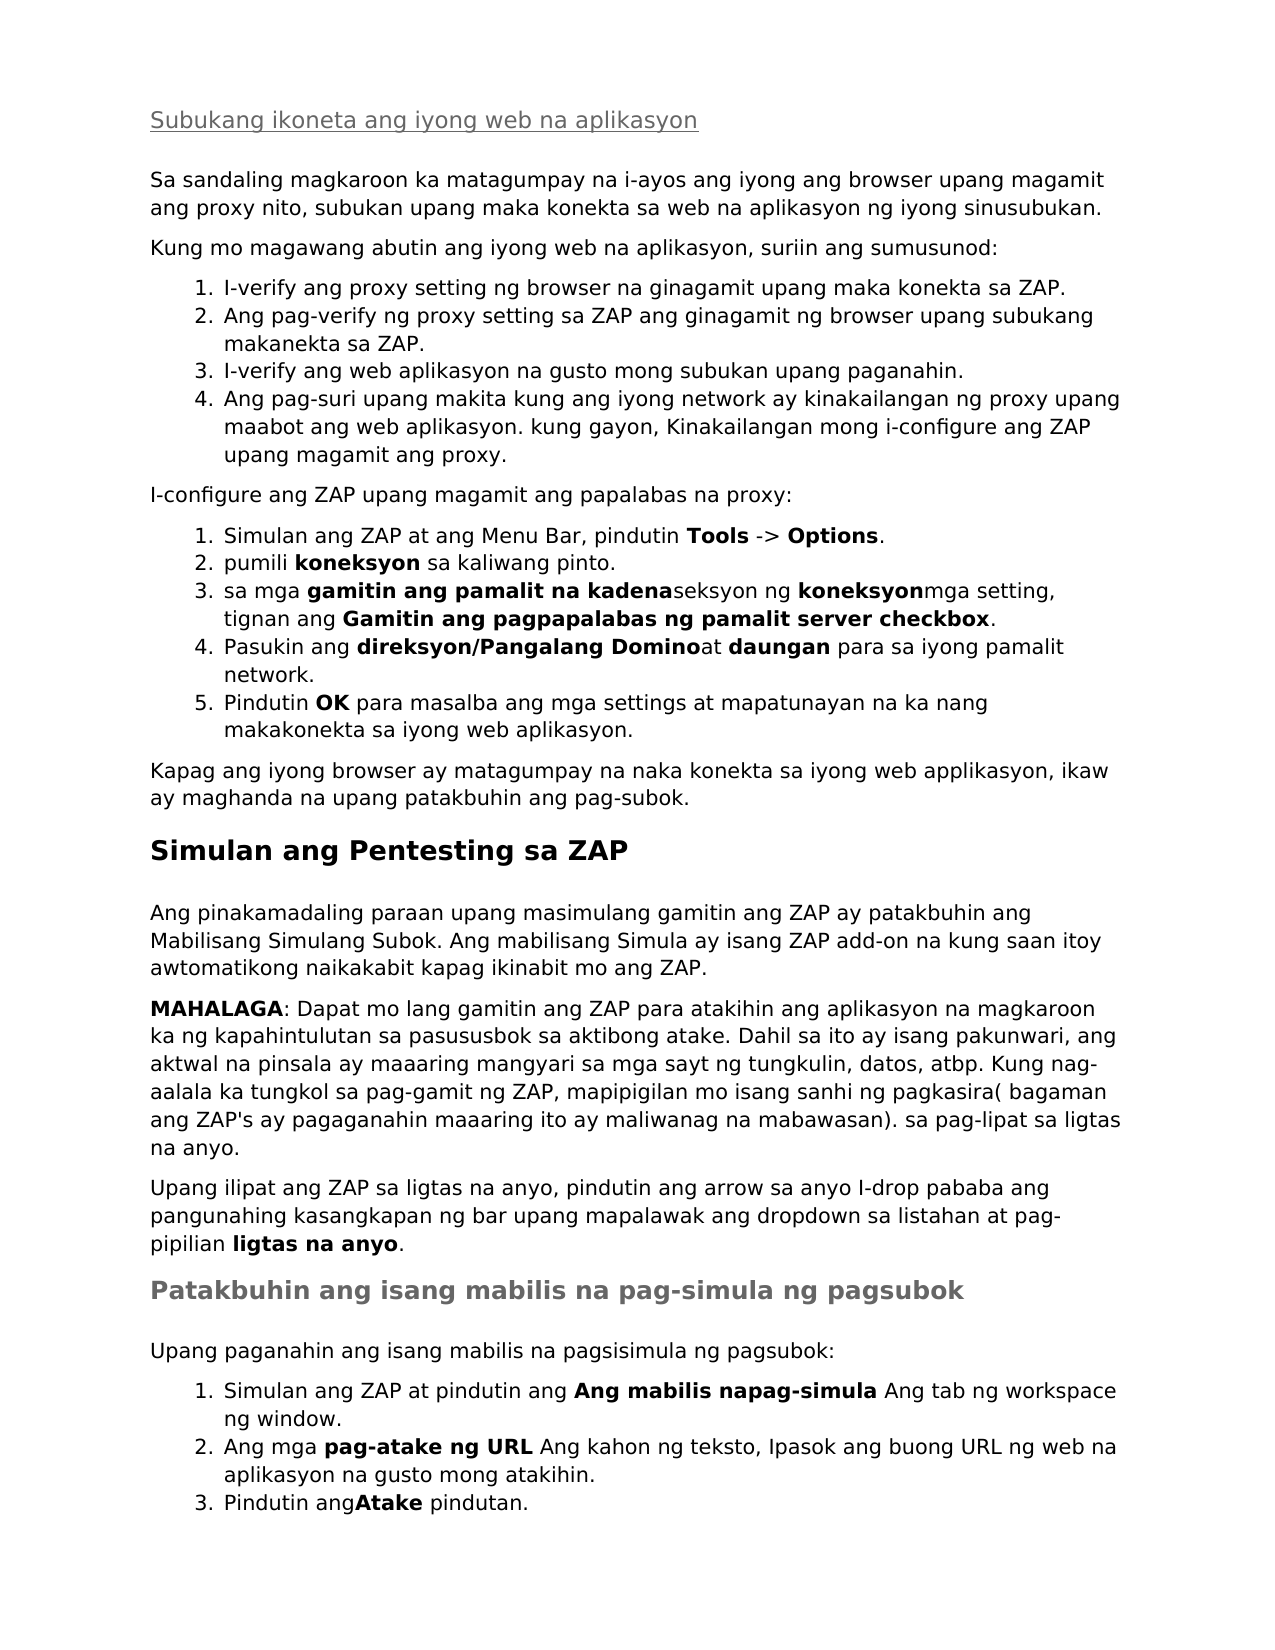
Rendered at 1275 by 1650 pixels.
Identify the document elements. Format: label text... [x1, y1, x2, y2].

list Ang pag-verify ng proxy setting sa ZAP ang ginagamit ng browser upang subukang makanekta sa ZAP. [194, 304, 1125, 356]
list Pasukin ang direksyon/Pangalang Dominoat daungan para sa iyong pamalit network. [194, 635, 1125, 687]
text Upang paganahin ang isang mabilis na pagsisimula ng pagsubok: [150, 1339, 1125, 1363]
text Sa sandaling magkaroon ka matagumpay na i-ayos ang iyong ang browser upang magamit ang proxy nito, subukan upang maka konekta sa web na aplikasyon ng iyong sinusubukan. [150, 168, 1125, 220]
subtitle Patakbuhin ang isang mabilis na pag-simula ng pagsubok [150, 1276, 1125, 1305]
list pumili koneksyon sa kaliwang pinto. [194, 551, 1125, 576]
subtitle Subukang ikoneta ang iyong web na aplikasyon [150, 108, 1125, 134]
list Simulan ang ZAP at pindutin ang Ang mabilis napag-simula Ang tab ng workspace ng window. [194, 1379, 1125, 1432]
list Pindutin angAtake pindutan. [194, 1491, 1125, 1515]
list Ang pag-suri upang makita kung ang iyong network ay kinakailangan ng proxy upang maabot ang web aplikasyon. kung gayon, Kinakailangan mong i-configure ang ZAP upang magamit ang proxy. [194, 387, 1125, 467]
list sa mga gamitin ang pamalit na kadenaseksyon ng koneksyonmga setting, tignan ang Gamitin ang pagpapalabas ng pamalit server checkbox. [194, 579, 1125, 631]
list I-verify ang web aplikasyon na gusto mong subukan upang paganahin. [194, 359, 1125, 384]
text Kung mo magawang abutin ang iyong web na aplikasyon, suriin ang sumusunod: [150, 236, 1125, 260]
list Pindutin OK para masalba ang mga settings at mapatunayan na ka nang makakonekta sa iyong web aplikasyon. [194, 691, 1125, 743]
subtitle Simulan ang Pentesting sa ZAP [150, 835, 1125, 867]
text Kapag ang iyong browser ay matagumpay na naka konekta sa iyong web applikasyon, ikaw ay maghanda na upang patakbuhin ang pag-subok. [150, 759, 1125, 811]
text MAHALAGA: Dapat mo lang gamitin ang ZAP para atakihin ang aplikasyon na magkaroon ka ng kapahintulutan sa pasususbok sa aktibong atake. Dahil sa ito ay isang pakunwari, ang aktwal na pinsala ay maaaring mangyari sa mga sayt ng tungkulin, datos, atbp. Kung nag-aalala ka tungkol sa pag-gamit ng ZAP, mapipigilan mo isang sanhi ng pagkasira( bagaman ang ZAP's ay pagaganahin maaaring ito ay maliwanag na mabawasan). sa pag-lipat sa ligtas na anyo. [150, 997, 1125, 1160]
list Ang mga pag-atake ng URL Ang kahon ng teksto, Ipasok ang buong URL ng web na aplikasyon na gusto mong atakihin. [194, 1435, 1125, 1487]
list Simulan ang ZAP at ang Menu Bar, pindutin Tools -> Options. [194, 524, 1125, 548]
text Upang ilipat ang ZAP sa ligtas na anyo, pindutin ang arrow sa anyo I-drop pababa ang pangunahing kasangkapan ng bar upang mapalawak ang dropdown sa listahan at pag-pipilian ligtas na anyo. [150, 1176, 1125, 1256]
list I-verify ang proxy setting ng browser na ginagamit upang maka konekta sa ZAP. [194, 276, 1125, 300]
text Ang pinakamadaling paraan upang masimulang gamitin ang ZAP ay patakbuhin ang Mabilisang Simulang Subok. Ang mabilisang Simula ay isang ZAP add-on na kung saan itoy awtomatikong naikakabit kapag ikinabit mo ang ZAP. [150, 901, 1125, 981]
text I-configure ang ZAP upang magamit ang papalabas na proxy: [150, 483, 1125, 508]
